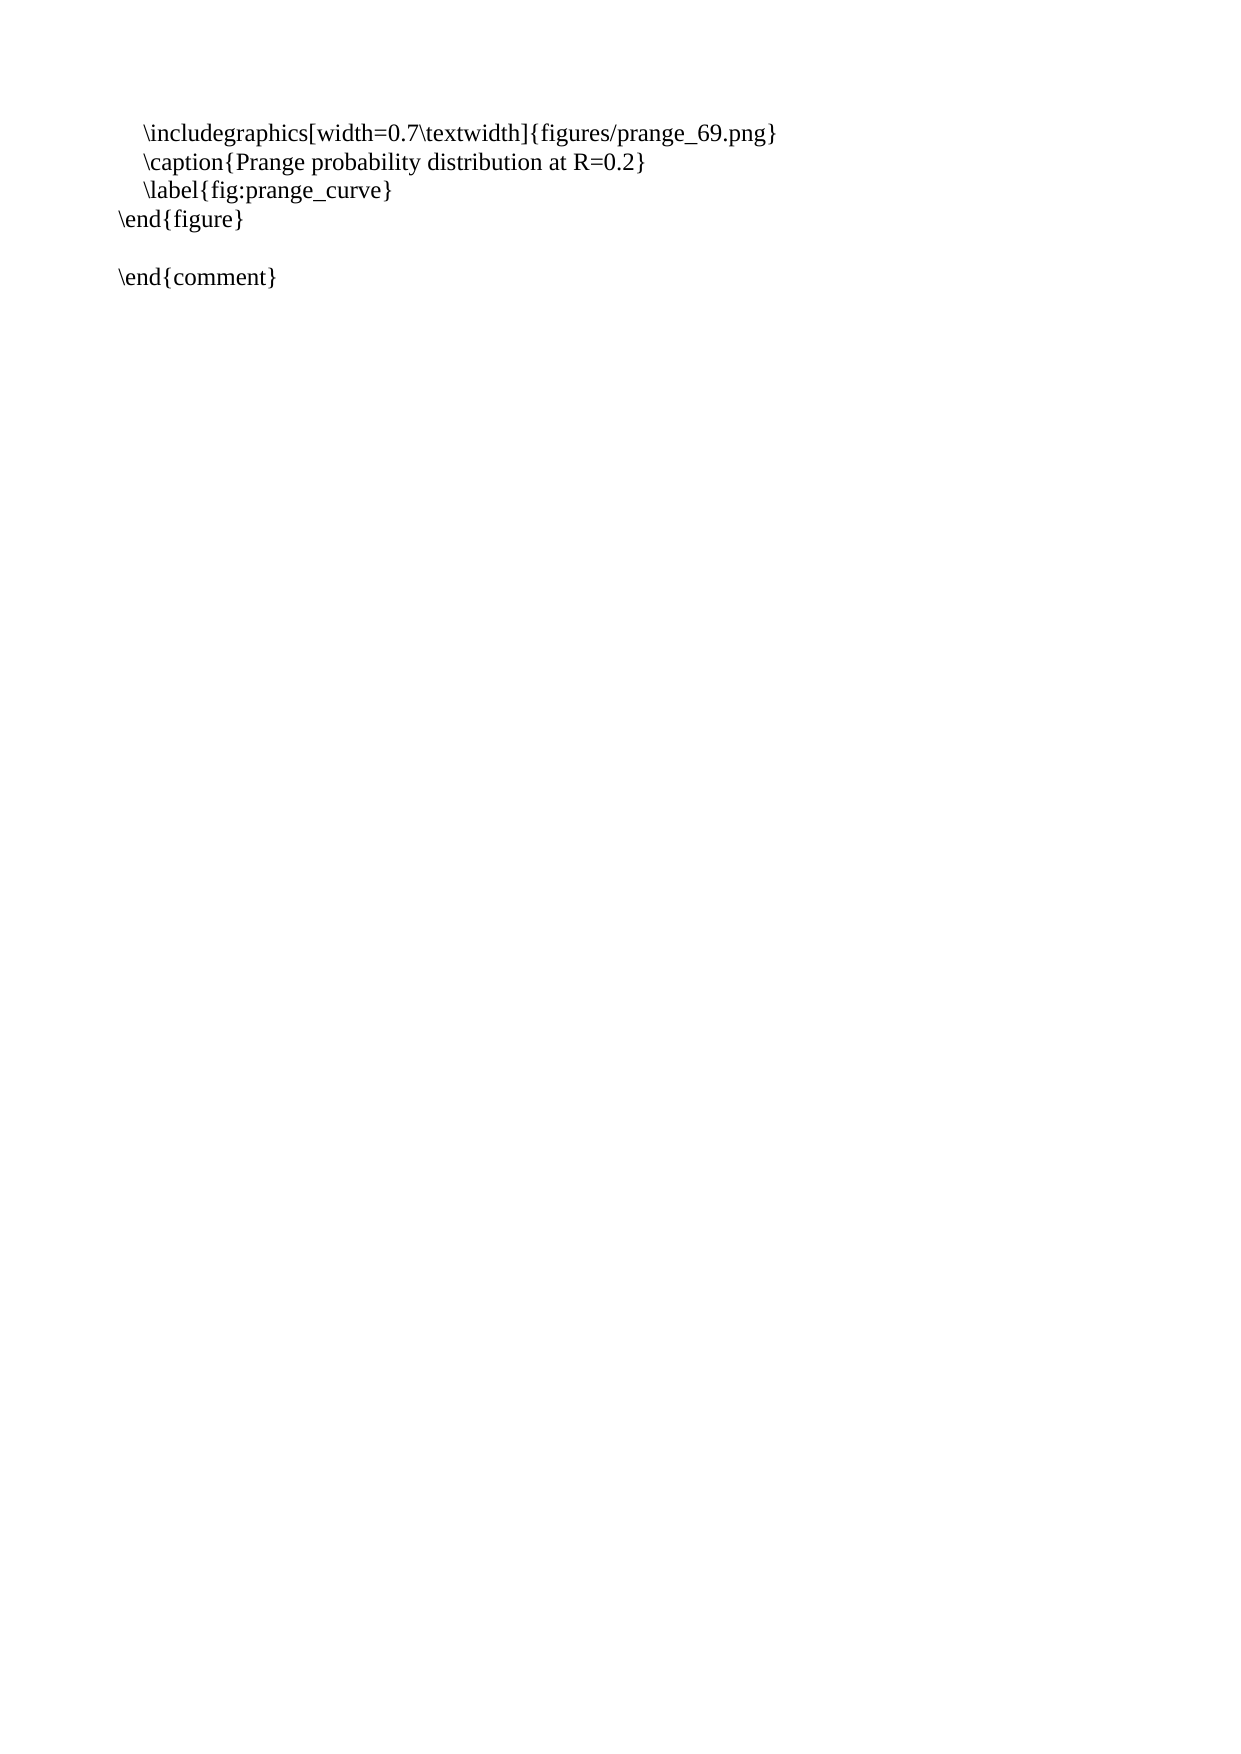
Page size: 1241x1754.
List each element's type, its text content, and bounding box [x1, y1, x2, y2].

text \end{figure} [118, 204, 1122, 233]
text \includegraphics[width=0.7\textwidth]{figures/prange_69.png} [118, 118, 1122, 147]
text \label{fig:prange_curve} [118, 176, 1122, 204]
text \end{comment} [118, 262, 1122, 291]
text \caption{Prange probability distribution at R=0.2} [118, 147, 1122, 176]
